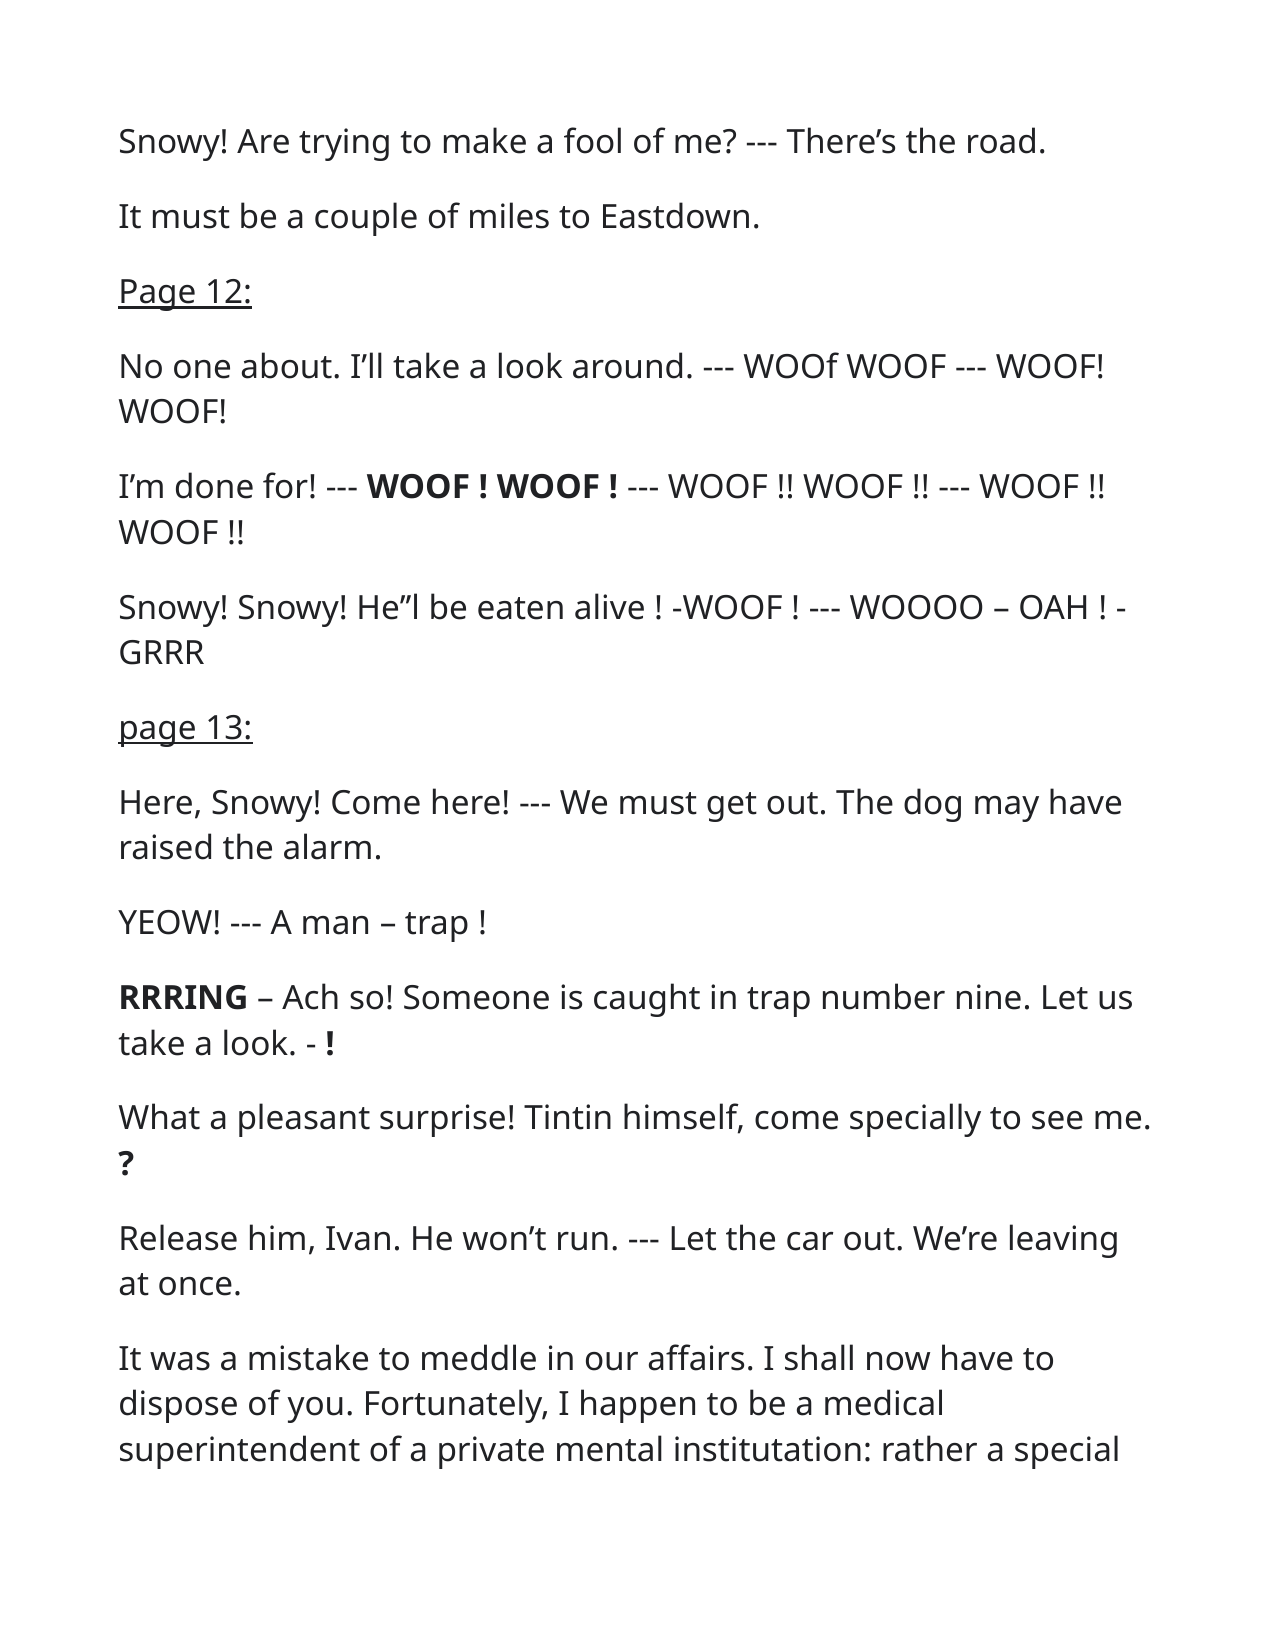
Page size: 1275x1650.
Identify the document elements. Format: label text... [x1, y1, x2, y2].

text It was a mistake to meddle in our affairs. I shall now have to dispose of you. Fortunately, I happen to be a medical superintendent of a private mental institutation: rather a special [118, 1335, 1157, 1471]
text RRRING – Ach so! Someone is caught in trap number nine. Let us take a look. - ! [118, 974, 1157, 1065]
text What a pleasant surprise! Tintin himself, come specially to see me. ? [118, 1094, 1157, 1185]
text Here, Snowy! Come here! --- We must get out. The dog may have raised the alarm. [118, 779, 1157, 869]
text I’m done for! --- WOOF ! WOOF ! --- WOOF !! WOOF !! --- WOOF !! WOOF !! [118, 463, 1157, 554]
text page 13: [118, 704, 1157, 749]
text It must be a couple of miles to Eastdown. [118, 193, 1157, 238]
text No one about. I’ll take a look around. --- WOOf WOOF --- WOOF! WOOF! [118, 343, 1157, 434]
text Release him, Ivan. He won’t run. --- Let the car out. We’re leaving at once. [118, 1214, 1157, 1305]
text Snowy! Snowy! He’’l be eaten alive ! -WOOF ! --- WOOOO – OAH ! - GRRR [118, 583, 1157, 674]
text Page 12: [118, 268, 1157, 313]
text YEOW! --- A man – trap ! [118, 899, 1157, 944]
text Snowy! Are trying to make a fool of me? --- There’s the road. [118, 118, 1157, 163]
